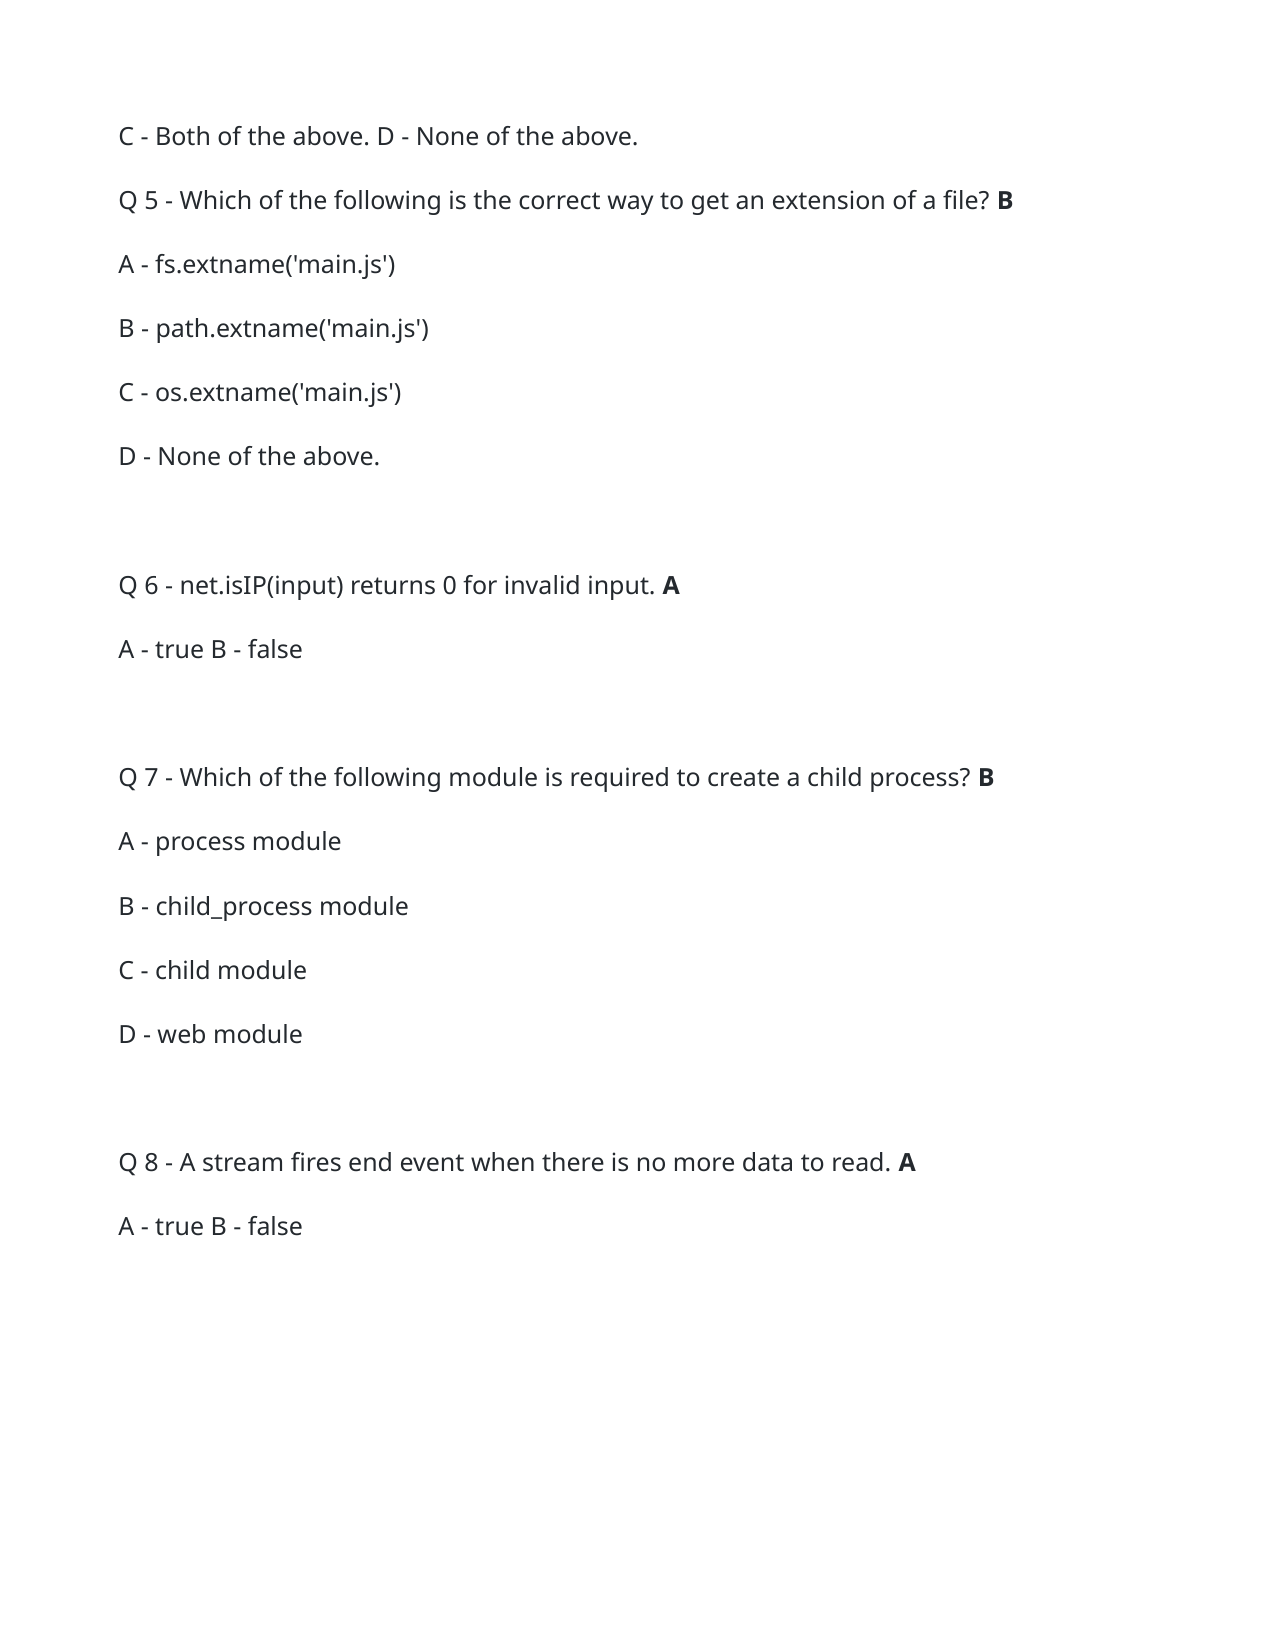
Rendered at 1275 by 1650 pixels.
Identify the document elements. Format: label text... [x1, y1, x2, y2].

text B - path.extname('main.js') [118, 311, 1157, 345]
text D - web module [118, 1016, 1157, 1051]
text Q 7 - Which of the following module is required to create a child process? B [118, 760, 1157, 794]
text Q 6 - net.isIP(input) returns 0 for invalid input. A [118, 567, 1157, 601]
text Q 5 - Which of the following is the correct way to get an extension of a file? B [118, 182, 1157, 216]
text C - Both of the above. D - None of the above. [118, 118, 1157, 152]
text A - true B - false [118, 631, 1157, 666]
text C - child module [118, 952, 1157, 986]
text A - true B - false [118, 1209, 1157, 1243]
text B - child_process module [118, 888, 1157, 922]
text A - process module [118, 824, 1157, 858]
text D - None of the above. [118, 439, 1157, 473]
text A - fs.extname('main.js') [118, 246, 1157, 281]
text Q 8 - A stream fires end event when there is no more data to read. A [118, 1145, 1157, 1179]
text C - os.extname('main.js') [118, 375, 1157, 409]
